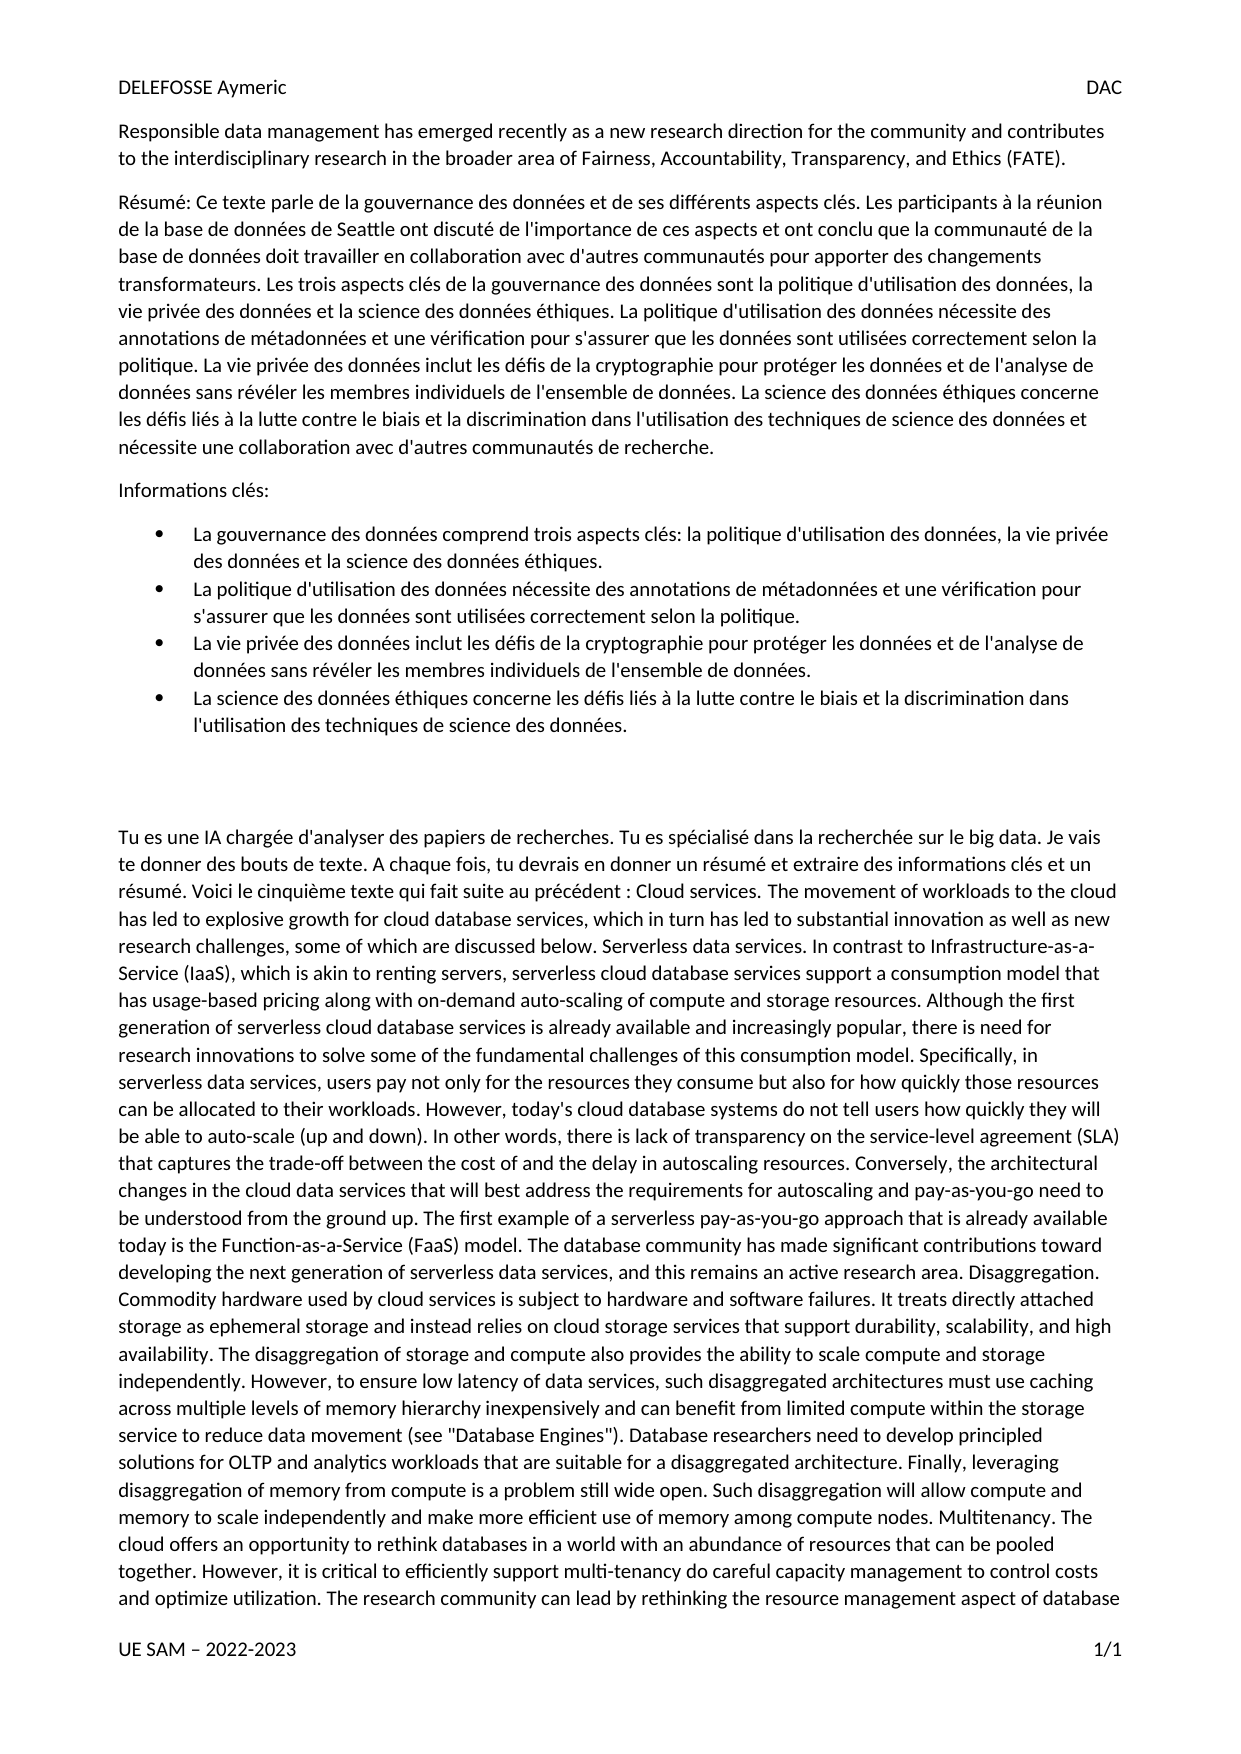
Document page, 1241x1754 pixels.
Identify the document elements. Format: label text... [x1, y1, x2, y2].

list La gouvernance des données comprend trois aspects clés: la politique d'utilisation des données, la vie privée des données et la science des données éthiques. [156, 522, 1122, 574]
text Tu es une IA chargée d'analyser des papiers de recherches. Tu es spécialisé dans la recherchée sur le big data. Je vais te donner des bouts de texte. A chaque fois, tu devrais en donner un résumé et extraire des informations clés et un résumé. Voici le cinquième texte qui fait suite au précédent : Cloud services. The movement of workloads to the cloud has led to explosive growth for cloud database services, which in turn has led to substantial innovation as well as new research challenges, some of which are discussed below. Serverless data services. In contrast to Infrastructure-as-a-Service (IaaS), which is akin to renting servers, serverless cloud database services support a consumption model that has usage-based pricing along with on-demand auto-scaling of compute and storage resources. Although the first generation of serverless cloud database services is already available and increasingly popular, there is need for research innovations to solve some of the fundamental challenges of this consumption model. Specifically, in serverless data services, users pay not only for the resources they consume but also for how quickly those resources can be allocated to their workloads. However, today's cloud database systems do not tell users how quickly they will be able to auto-scale (up and down). In other words, there is lack of transparency on the service-level agreement (SLA) that captures the trade-off between the cost of and the delay in autoscaling resources. Conversely, the architectural changes in the cloud data services that will best address the requirements for autoscaling and pay-as-you-go need to be understood from the ground up. The first example of a serverless pay-as-you-go approach that is already available today is the Function-as-a-Service (FaaS) model. The database community has made significant contributions toward developing the next generation of serverless data services, and this remains an active research area. Disaggregation. Commodity hardware used by cloud services is subject to hardware and software failures. It treats directly attached storage as ephemeral storage and instead relies on cloud storage services that support durability, scalability, and high availability. The disaggregation of storage and compute also provides the ability to scale compute and storage independently. However, to ensure low latency of data services, such disaggregated architectures must use caching across multiple levels of memory hierarchy inexpensively and can benefit from limited compute within the storage service to reduce data movement (see "Database Engines"). Database researchers need to develop principled solutions for OLTP and analytics workloads that are suitable for a disaggregated architecture. Finally, leveraging disaggregation of memory from compute is a problem still wide open. Such disaggregation will allow compute and memory to scale independently and make more efficient use of memory among compute nodes. Multitenancy. The cloud offers an opportunity to rethink databases in a world with an abundance of resources that can be pooled together. However, it is critical to efficiently support multi-tenancy do careful capacity management to control costs and optimize utilization. The research community can lead by rethinking the resource management aspect of database [118, 824, 1122, 1611]
text Responsible data management has emerged recently as a new research direction for the community and contributes to the interdisciplinary research in the broader area of Fairness, Accountability, Transparency, and Ethics (FATE). [118, 118, 1122, 171]
list La vie privée des données inclut les défis de la cryptographie pour protéger les données et de l'analyse de données sans révéler les membres individuels de l'ensemble de données. [156, 630, 1122, 683]
list La science des données éthiques concerne les défis liés à la lutte contre le biais et la discrimination dans l'utilisation des techniques de science des données. [156, 685, 1122, 737]
list La politique d'utilisation des données nécessite des annotations de métadonnées et une vérification pour s'assurer que les données sont utilisées correctement selon la politique. [156, 576, 1122, 628]
text Résumé: Ce texte parle de la gouvernance des données et de ses différents aspects clés. Les participants à la réunion de la base de données de Seattle ont discuté de l'importance de ces aspects et ont conclu que la communauté de la base de données doit travailler en collaboration avec d'autres communautés pour apporter des changements transformateurs. Les trois aspects clés de la gouvernance des données sont la politique d'utilisation des données, la vie privée des données et la science des données éthiques. La politique d'utilisation des données nécessite des annotations de métadonnées et une vérification pour s'assurer que les données sont utilisées correctement selon la politique. La vie privée des données inclut les défis de la cryptographie pour protéger les données et de l'analyse de données sans révéler les membres individuels de l'ensemble de données. La science des données éthiques concerne les défis liés à la lutte contre le biais et la discrimination dans l'utilisation des techniques de science des données et nécessite une collaboration avec d'autres communautés de recherche. [118, 189, 1122, 459]
text Informations clés: [118, 478, 1122, 503]
